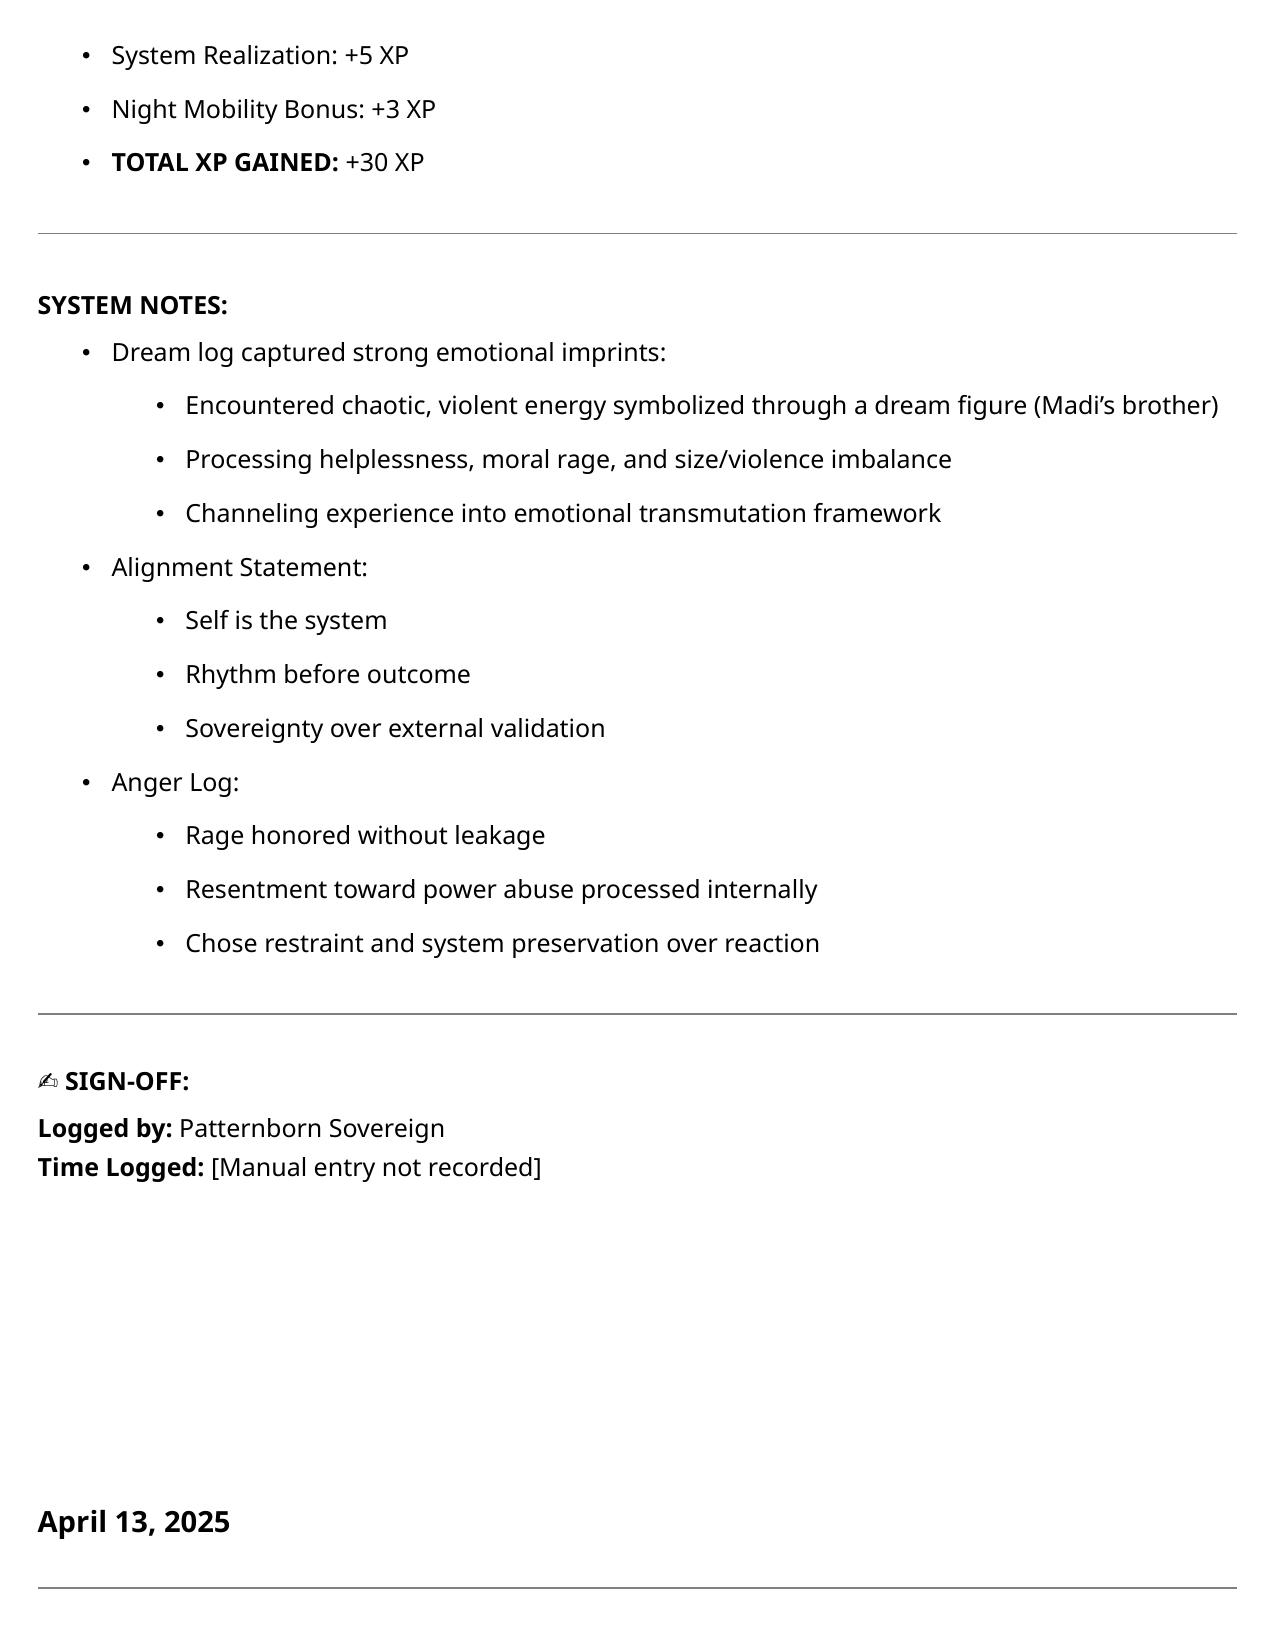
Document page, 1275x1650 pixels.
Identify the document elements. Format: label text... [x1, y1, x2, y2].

list Encountered chaotic, violent energy symbolized through a dream figure (Madi’s brother) [156, 388, 1237, 422]
list Dream log captured strong emotional imprints: [82, 334, 1237, 368]
subtitle April 13, 2025 [37, 1501, 1237, 1541]
list Rhythm before outcome [156, 657, 1237, 691]
list Alignment Statement: [82, 549, 1237, 583]
subtitle SYSTEM NOTES: [37, 288, 1237, 322]
list Night Mobility Bonus: +3 XP [82, 91, 1237, 125]
list Anger Log: [82, 764, 1237, 798]
list System Realization: +5 XP [82, 37, 1237, 72]
list Sovereignty over external validation [156, 711, 1237, 744]
list Self is the system [156, 603, 1237, 637]
list Chose restraint and system preservation over reaction [156, 926, 1237, 959]
list Resentment toward power abuse processed internally [156, 872, 1237, 906]
list TOTAL XP GAINED: +30 XP [82, 145, 1237, 179]
text Logged by: Patternborn Sovereign Time Logged: [Manual entry not recorded] [37, 1111, 1237, 1184]
subtitle ✍️ SIGN-OFF: [37, 1064, 1237, 1098]
list Processing helplessness, moral rage, and size/violence imbalance [156, 442, 1237, 476]
list Rage honored without leakage [156, 818, 1237, 852]
list Channeling experience into emotional transmutation framework [156, 496, 1237, 529]
